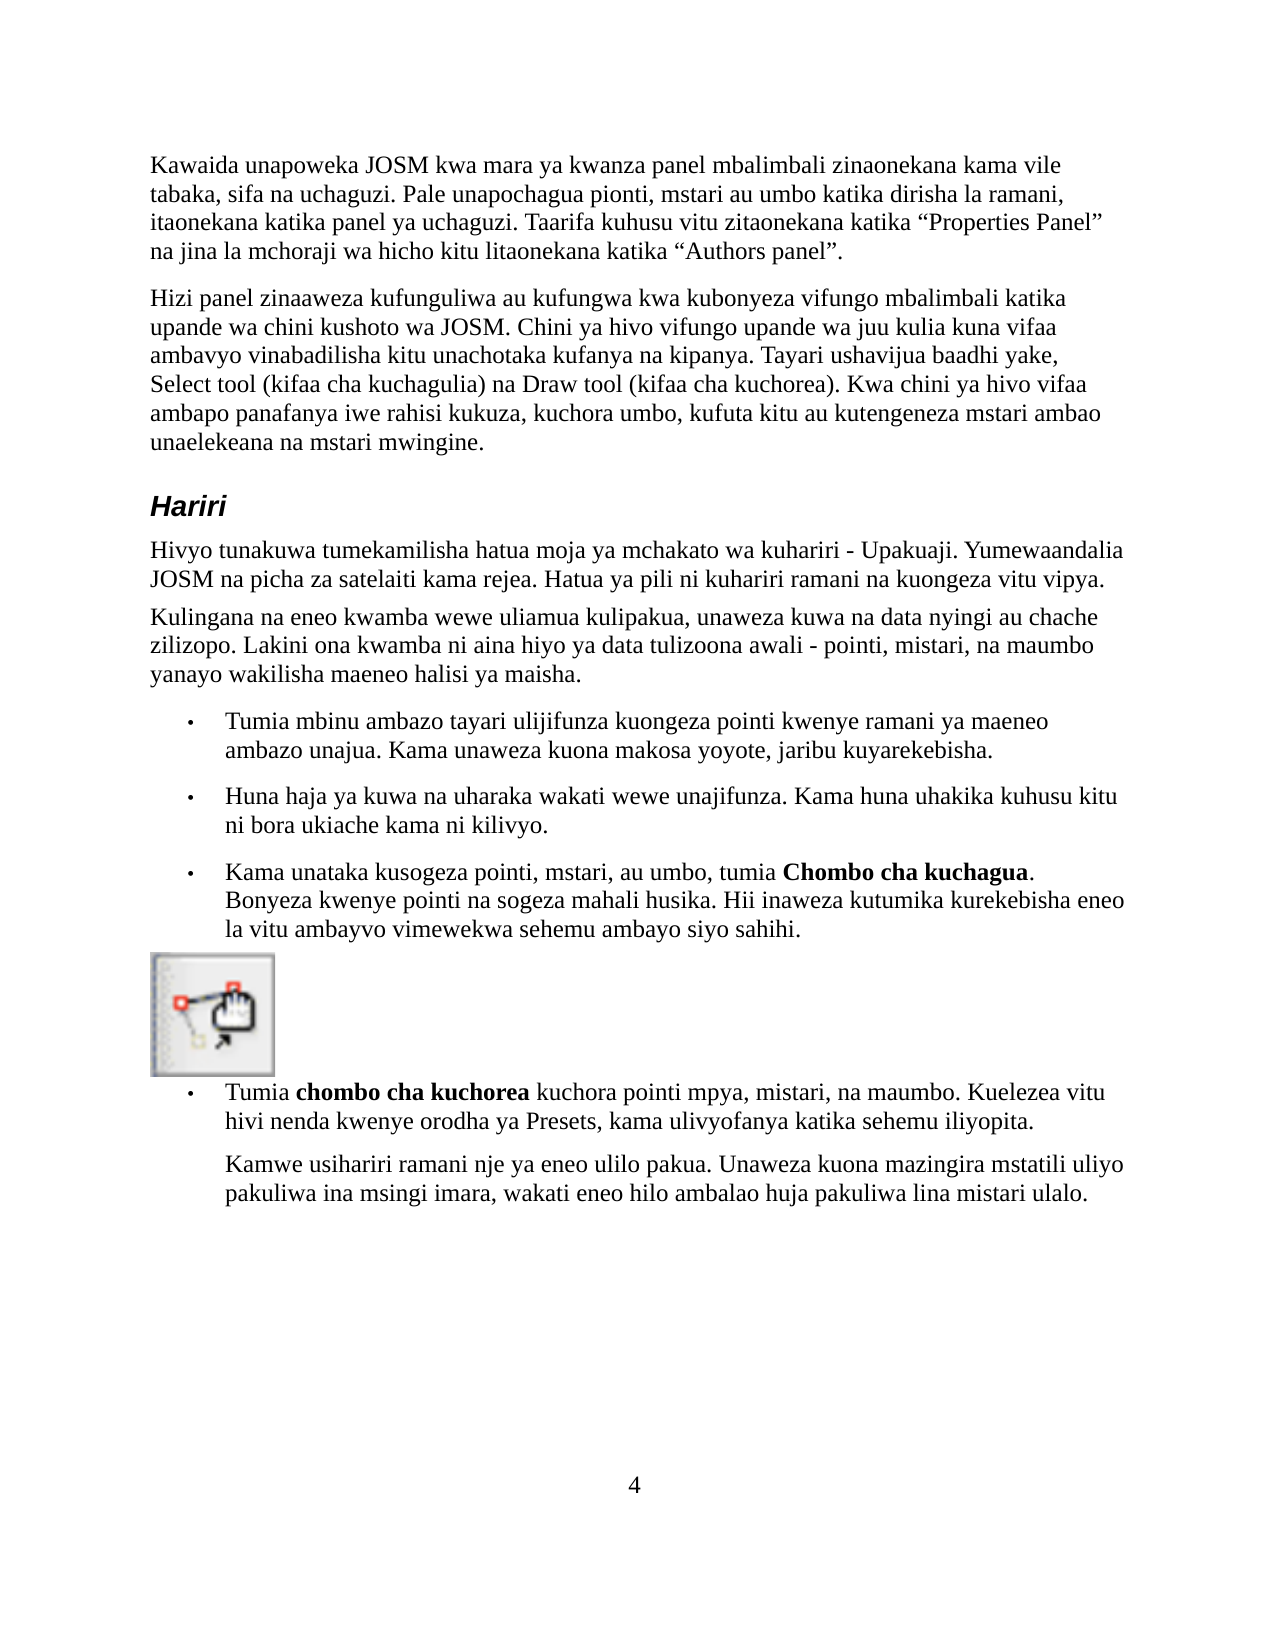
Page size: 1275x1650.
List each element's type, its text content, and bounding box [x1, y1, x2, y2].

text Hizi panel zinaaweza kufunguliwa au kufungwa kwa kubonyeza vifungo mbalimbali katika upande wa chini kushoto wa JOSM. Chini ya hivo vifungo upande wa juu kulia kuna vifaa ambavyo vinabadilisha kitu unachotaka kufanya na kipanya. Tayari ushavijua baadhi yake, Select tool (kifaa cha kuchagulia) na Draw tool (kifaa cha kuchorea). Kwa chini ya hivo vifaa ambapo panafanya iwe rahisi kukuza, kuchora umbo, kufuta kitu au kutengeneza mstari ambao unaelekeana na mstari mwingine. [150, 283, 1125, 455]
picture [150, 952, 275, 1077]
list Tumia mbinu ambazo tayari ulijifunza kuongeza pointi kwenye ramani ya maeneo ambazo unajua. Kama unaweza kuona makosa yoyote, jaribu kuyarekebisha. [187, 706, 1125, 763]
text Kulingana na eneo kwamba wewe uliamua kulipakua, unaweza kuwa na data nyingi au chache zilizopo. Lakini ona kwamba ni aina hiyo ya data tulizoona awali - pointi, mistari, na maumbo yanayo wakilisha maeneo halisi ya maisha. [150, 602, 1125, 688]
list Tumia chombo cha kuchorea kuchora pointi mpya, mistari, na maumbo. Kuelezea vitu hivi nenda kwenye orodha ya Presets, kama ulivyofanya katika sehemu iliyopita. [187, 1077, 1125, 1134]
list Kama unataka kusogeza pointi, mstari, au umbo, tumia Chombo cha kuchagua. Bonyeza kwenye pointi na sogeza mahali husika. Hii inaweza kutumika kurekebisha eneo la vitu ambayvo vimewekwa sehemu ambayo siyo sahihi. [187, 857, 1125, 943]
text Hivyo tunakuwa tumekamilisha hatua moja ya mchakato wa kuhariri - Upakuaji. Yumewaandalia JOSM na picha za satelaiti kama rejea. Hatua ya pili ni kuhariri ramani na kuongeza vitu vipya. [150, 535, 1125, 593]
list Huna haja ya kuwa na uharaka wakati wewe unajifunza. Kama huna uhakika kuhusu kitu ni bora ukiache kama ni kilivyo. [187, 781, 1125, 839]
subtitle Hariri [150, 489, 1125, 523]
text Kamwe usihariri ramani nje ya eneo ulilo pakua. Unaweza kuona mazingira mstatili uliyo pakuliwa ina msingi imara, wakati eneo hilo ambalao huja pakuliwa lina mistari ulalo. [225, 1149, 1125, 1207]
text Kawaida unapoweka JOSM kwa mara ya kwanza panel mbalimbali zinaonekana kama vile tabaka, sifa na uchaguzi. Pale unapochagua pionti, mstari au umbo katika dirisha la ramani, itaonekana katika panel ya uchaguzi. Taarifa kuhusu vitu zitaonekana katika “Properties Panel” na jina la mchoraji wa hicho kitu litaonekana katika “Authors panel”. [150, 150, 1125, 265]
